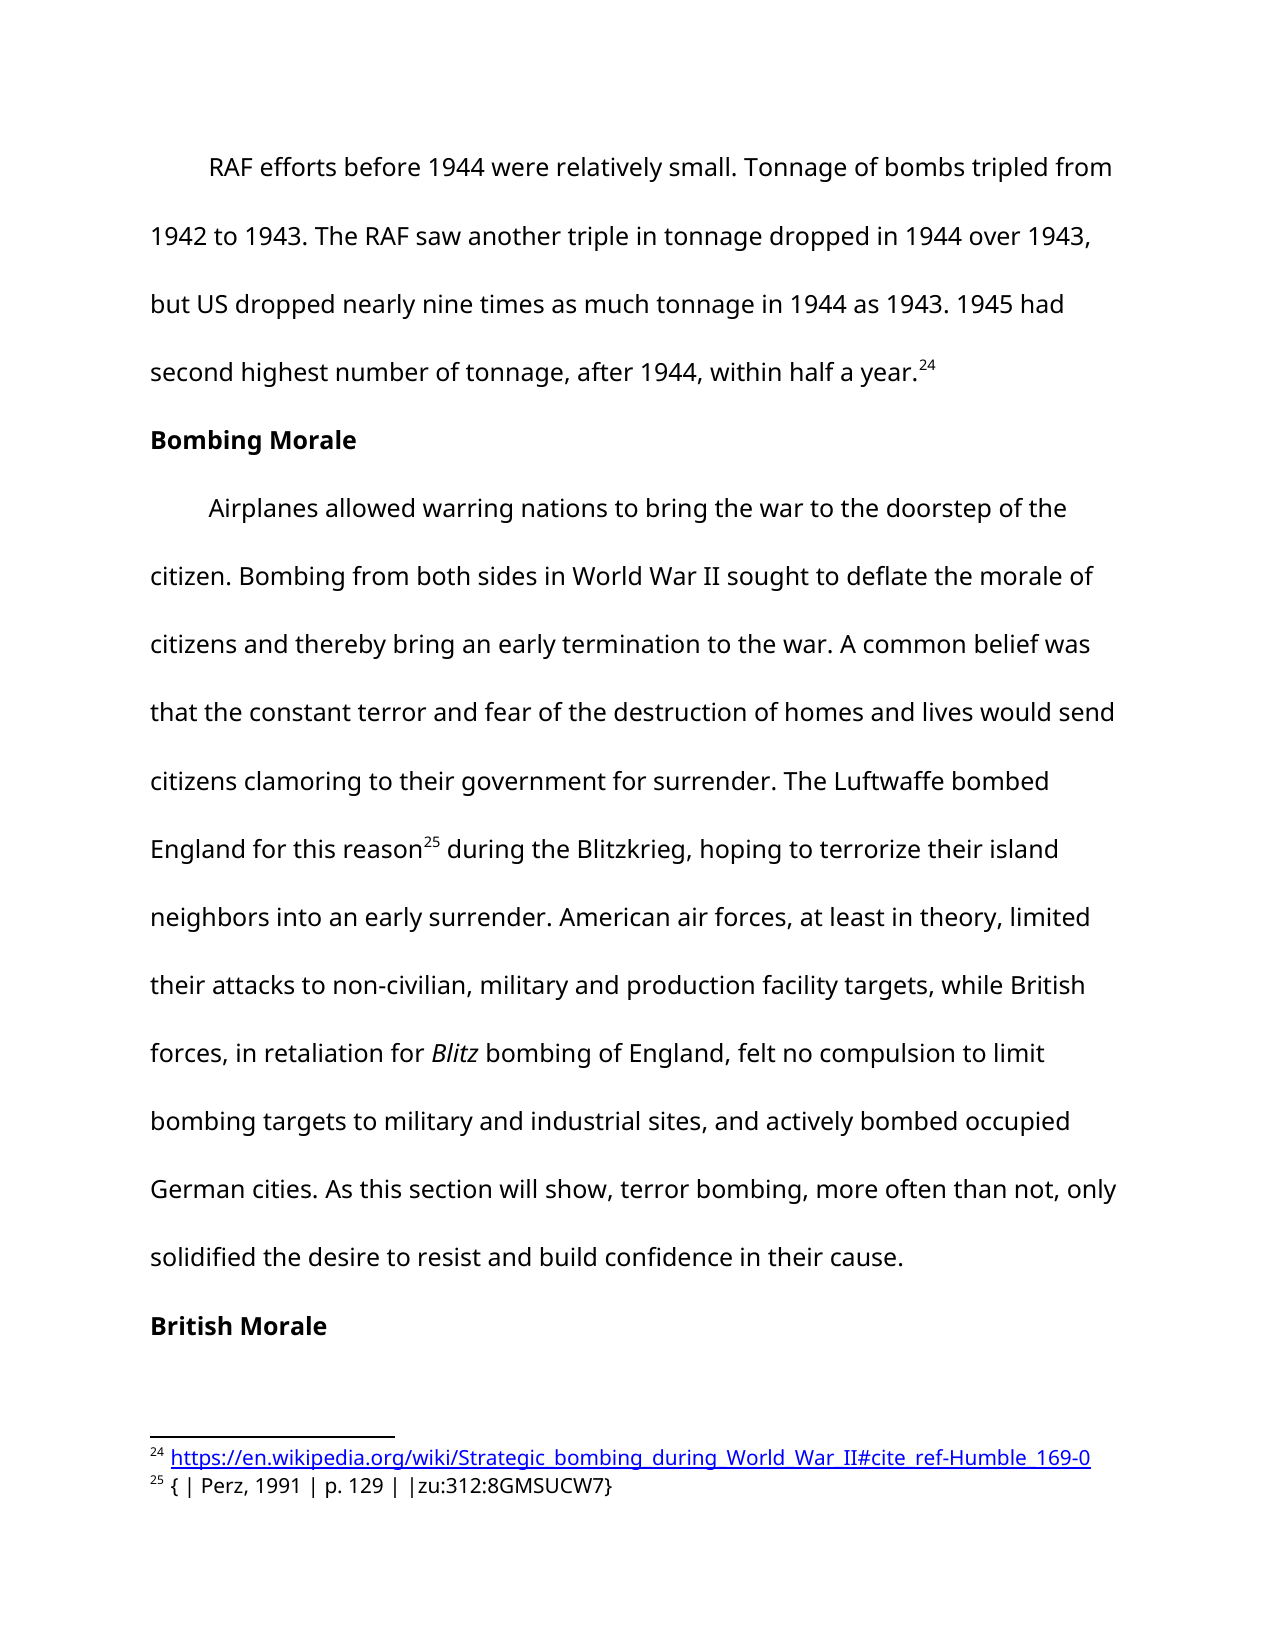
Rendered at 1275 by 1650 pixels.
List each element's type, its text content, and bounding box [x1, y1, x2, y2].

text Bombing Morale [150, 422, 1125, 457]
text RAF efforts before 1944 were relatively small. Tonnage of bombs tripled from 1942 to 1943. The RAF saw another triple in tonnage dropped in 1944 over 1943, but US dropped nearly nine times as much tonnage in 1944 as 1943. 1945 had second highest number of tonnage, after 1944, within half a year. [150, 150, 1125, 388]
text British Morale [150, 1308, 1125, 1342]
text Airplanes allowed warring nations to bring the war to the doorstep of the citizen. Bombing from both sides in World War II sought to deflate the morale of citizens and thereby bring an early termination to the war. A common belief was that the constant terror and fear of the destruction of homes and lives would send citizens clamoring to their government for surrender. The Luftwaffe bombed England for this reason during the Blitzkrieg, hoping to terrorize their island neighbors into an early surrender. American air forces, at least in theory, limited their attacks to non-civilian, military and production facility targets, while British forces, in retaliation for Blitz bombing of England, felt no compulsion to limit bombing targets to military and industrial sites, and actively bombed occupied German cities. As this section will show, terror bombing, more often than not, only solidified the desire to resist and build confidence in their cause. [150, 491, 1125, 1274]
text { | Perz, 1991 | p. 129 | |zu:312:8GMSUCW7} [150, 1472, 1125, 1500]
text https://en.wikipedia.org/wiki/Strategic_bombing_during_World_War_II#cite_ref-Humble_169-0 [150, 1443, 1125, 1472]
